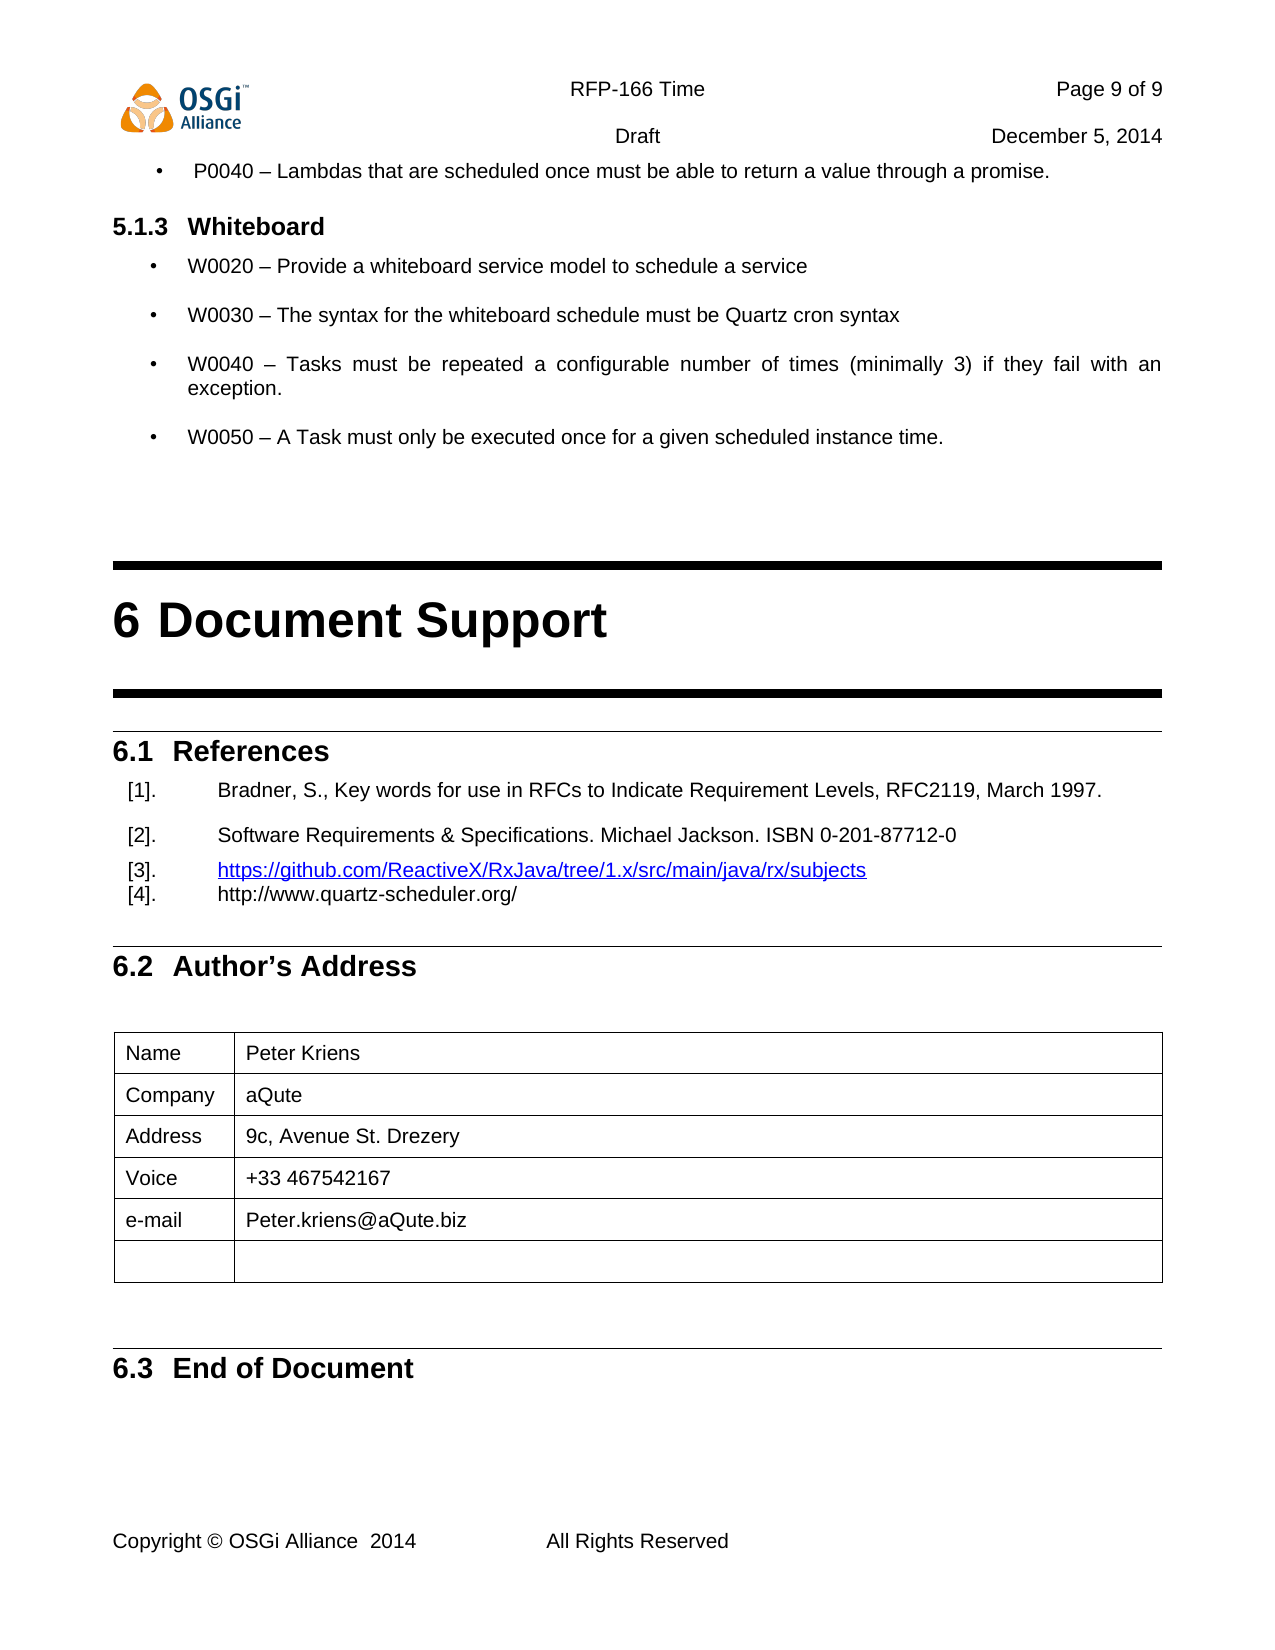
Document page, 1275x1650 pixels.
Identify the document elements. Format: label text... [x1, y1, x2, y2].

subtitle References [112, 732, 1162, 768]
list W0050 – A Task must only be executed once for a given scheduled instance time. [150, 424, 1162, 449]
list P0040 – Lambdas that are scheduled once must be able to return a value through a promise. [156, 159, 1162, 183]
picture [113, 76, 257, 140]
subtitle Author’s Address [112, 947, 1162, 983]
list Bradner, S., Key words for use in RFCs to Indicate Requirement Levels, RFC2119, March 1997. [127, 778, 1162, 802]
list Software Requirements & Specifications. Michael Jackson. ISBN 0-201-87712-0 [127, 823, 1162, 847]
subtitle Whiteboard [112, 212, 1162, 241]
table_header Name [115, 1033, 234, 1073]
table_cell e-mail [115, 1199, 234, 1240]
list W0020 – Provide a whiteboard service model to schedule a service [150, 253, 1162, 277]
list W0030 – The syntax for the whiteboard schedule must be Quartz cron syntax [150, 302, 1162, 327]
table_header Peter Kriens [235, 1033, 1162, 1073]
table_cell Voice [115, 1158, 234, 1198]
table_cell 9c, Avenue St. Drezery [235, 1116, 1162, 1157]
table_cell [115, 1241, 234, 1282]
list W0040 – Tasks must be repeated a configurable number of times (minimally 3) if they fail with an exception. [150, 352, 1162, 399]
table_cell aQute [235, 1074, 1162, 1115]
table_cell Address [115, 1116, 234, 1157]
list http://www.quartz-scheduler.org/ [127, 881, 1162, 905]
list https://github.com/ReactiveX/RxJava/tree/1.x/src/main/java/rx/subjects [127, 857, 1162, 881]
subtitle Document Support [112, 562, 1162, 698]
table_cell [235, 1241, 1162, 1282]
table_cell +33 467542167 [235, 1158, 1162, 1198]
table_cell Peter.kriens@aQute.biz [235, 1199, 1162, 1240]
table_cell Company [115, 1074, 234, 1115]
subtitle End of Document [112, 1349, 1162, 1385]
